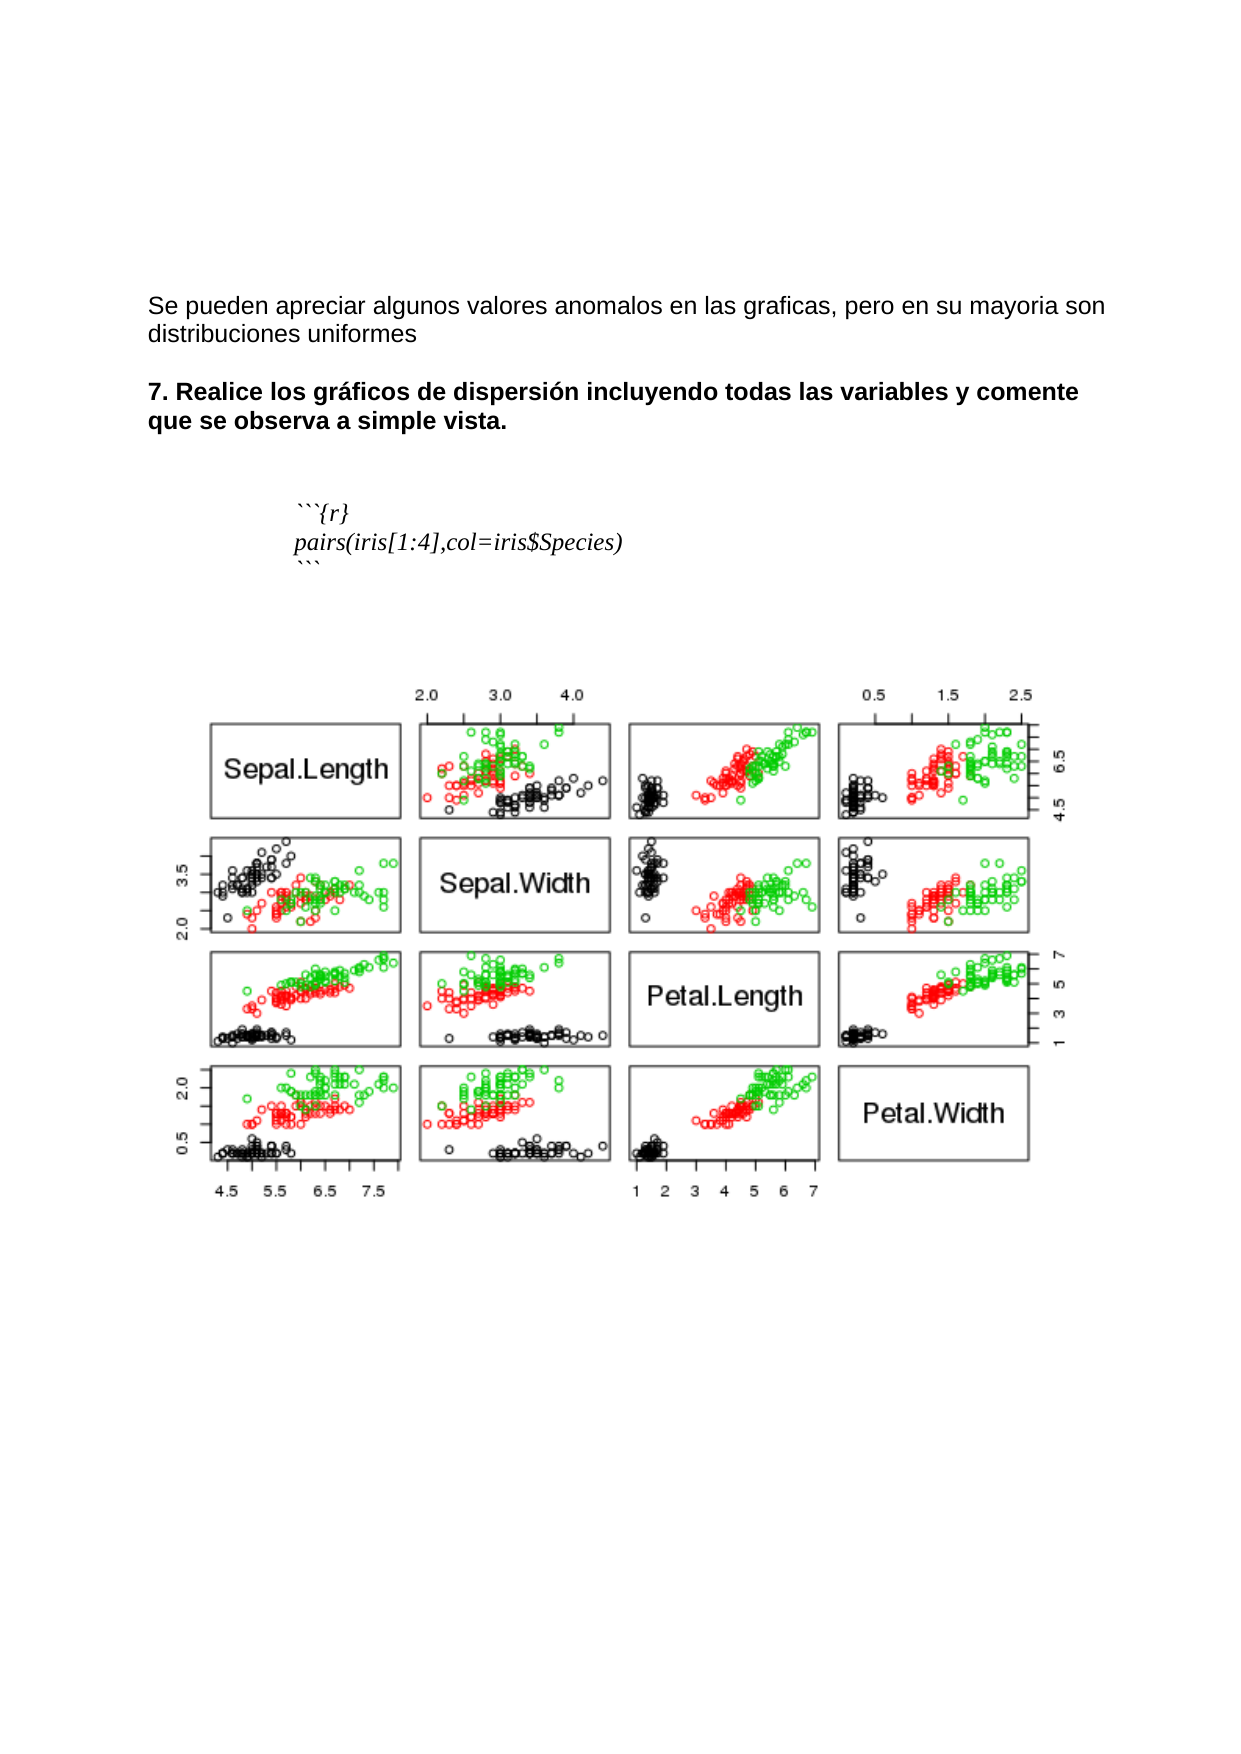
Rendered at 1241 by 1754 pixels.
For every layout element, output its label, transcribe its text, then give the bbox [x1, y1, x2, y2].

text 7. Realice los gráficos de dispersión incluyendo todas las variables y comente [148, 377, 1122, 406]
picture [122, 635, 1118, 1250]
text que se observa a simple vista. [148, 406, 1122, 434]
text Se pueden apreciar algunos valores anomalos en las graficas, pero en su mayoria son distribuciones uniformes [148, 291, 1122, 348]
